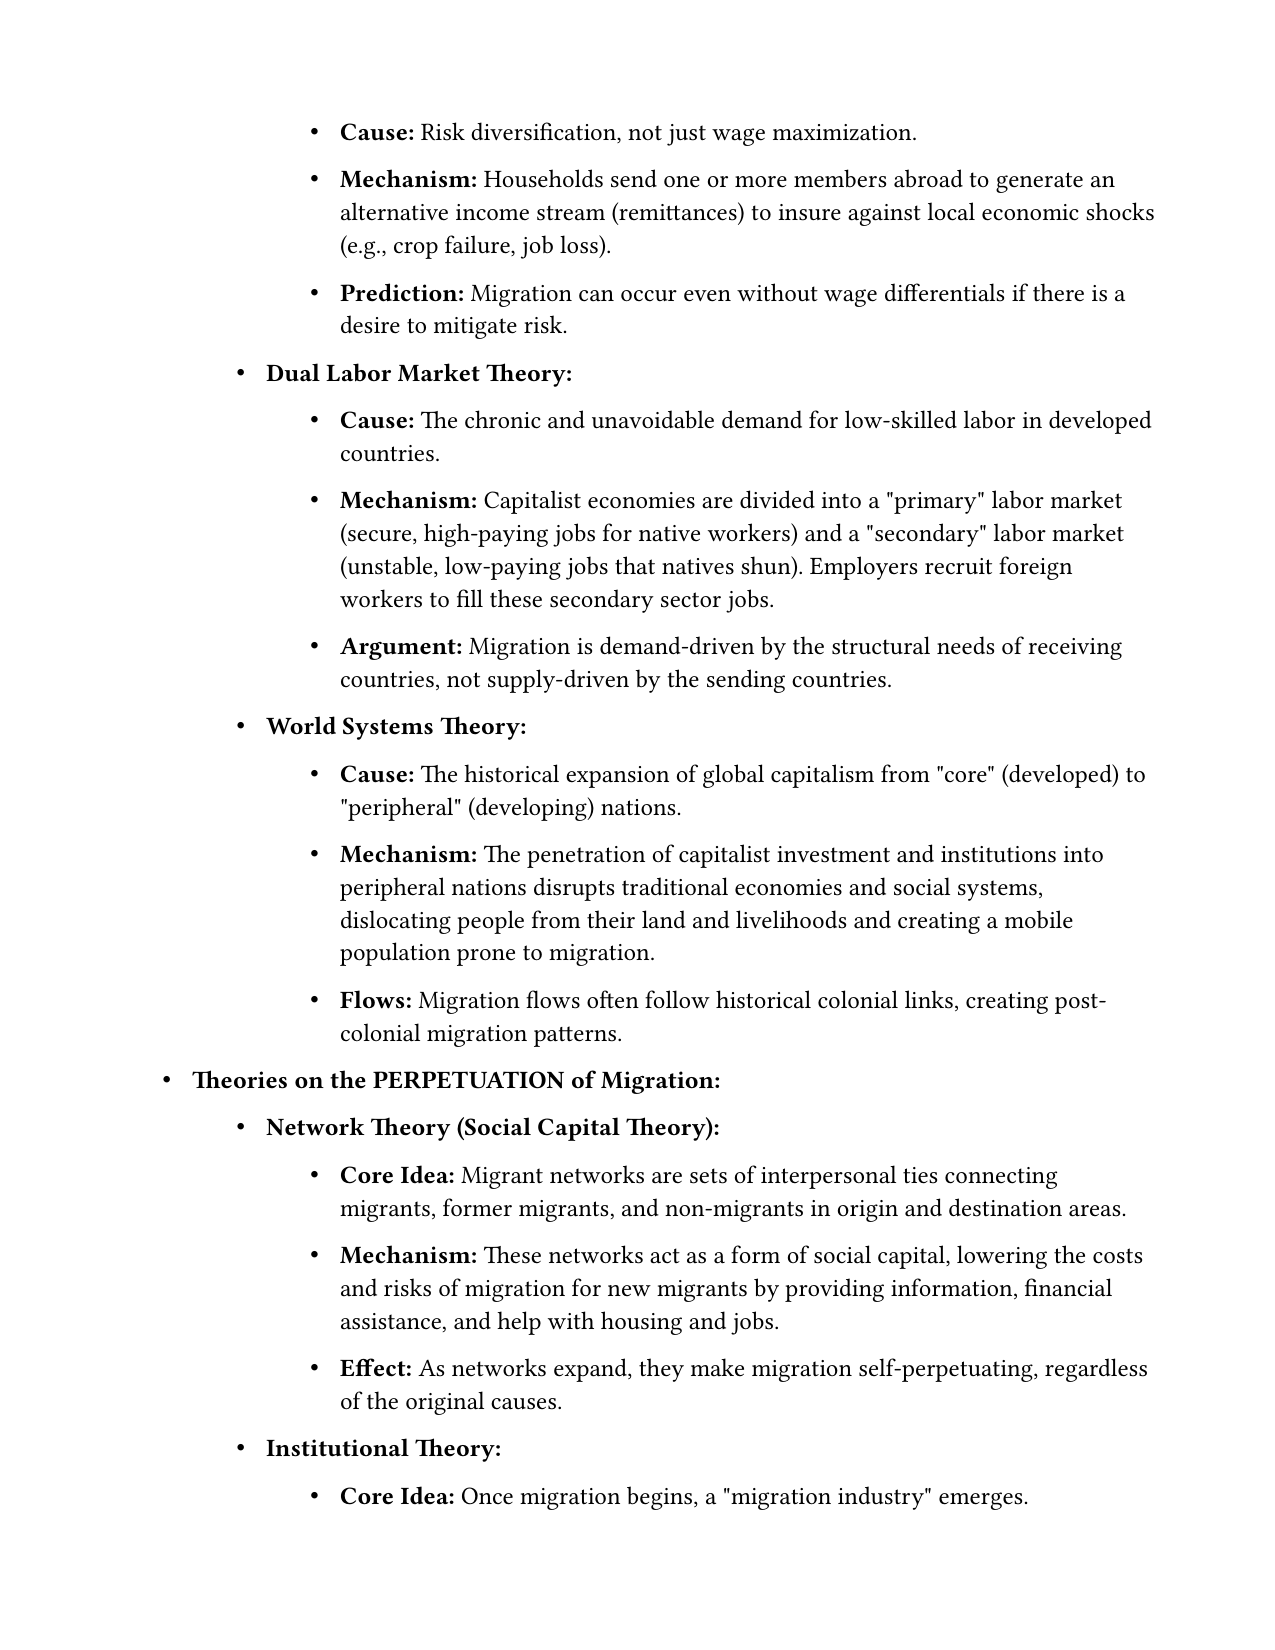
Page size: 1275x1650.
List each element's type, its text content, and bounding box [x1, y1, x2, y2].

list Cause: The chronic and unavoidable demand for low-skilled labor in developed countries. [310, 406, 1157, 467]
list Mechanism: Capitalist economies are divided into a "primary" labor market (secure, high-paying jobs for native workers) and a "secondary" labor market (unstable, low-paying jobs that natives shun). Employers recruit foreign workers to fill these secondary sector jobs. [310, 486, 1157, 613]
list Cause: The historical expansion of global capitalism from "core" (developed) to "peripheral" (developing) nations. [310, 760, 1157, 821]
list Mechanism: Households send one or more members abroad to generate an alternative income stream (remittances) to insure against local economic shocks (e.g., crop failure, job loss). [310, 166, 1157, 260]
list Effect: As networks expand, they make migration self-perpetuating, regardless of the original causes. [310, 1354, 1157, 1415]
list Mechanism: The penetration of capitalist investment and institutions into peripheral nations disrupts traditional economies and social systems, dislocating people from their land and livelihoods and creating a mobile population prone to migration. [310, 840, 1157, 967]
list Dual Labor Market Theory: [236, 359, 1157, 387]
list Theories on the PERPETUATION of Migration: [162, 1066, 1157, 1094]
list Network Theory (Social Capital Theory): [236, 1113, 1157, 1142]
list Argument: Migration is demand-driven by the structural needs of receiving countries, not supply-driven by the sending countries. [310, 632, 1157, 693]
list Cause: Risk diversification, not just wage maximization. [310, 118, 1157, 147]
list Institutional Theory: [236, 1434, 1157, 1463]
list Flows: Migration flows often follow historical colonial links, creating post-colonial migration patterns. [310, 986, 1157, 1047]
list Core Idea: Migrant networks are sets of interpersonal ties connecting migrants, former migrants, and non-migrants in origin and destination areas. [310, 1161, 1157, 1222]
list Core Idea: Once migration begins, a "migration industry" emerges. [310, 1482, 1157, 1510]
list Mechanism: These networks act as a form of social capital, lowering the costs and risks of migration for new migrants by providing information, financial assistance, and help with housing and jobs. [310, 1241, 1157, 1335]
list World Systems Theory: [236, 712, 1157, 741]
list Prediction: Migration can occur even without wage differentials if there is a desire to mitigate risk. [310, 278, 1157, 340]
